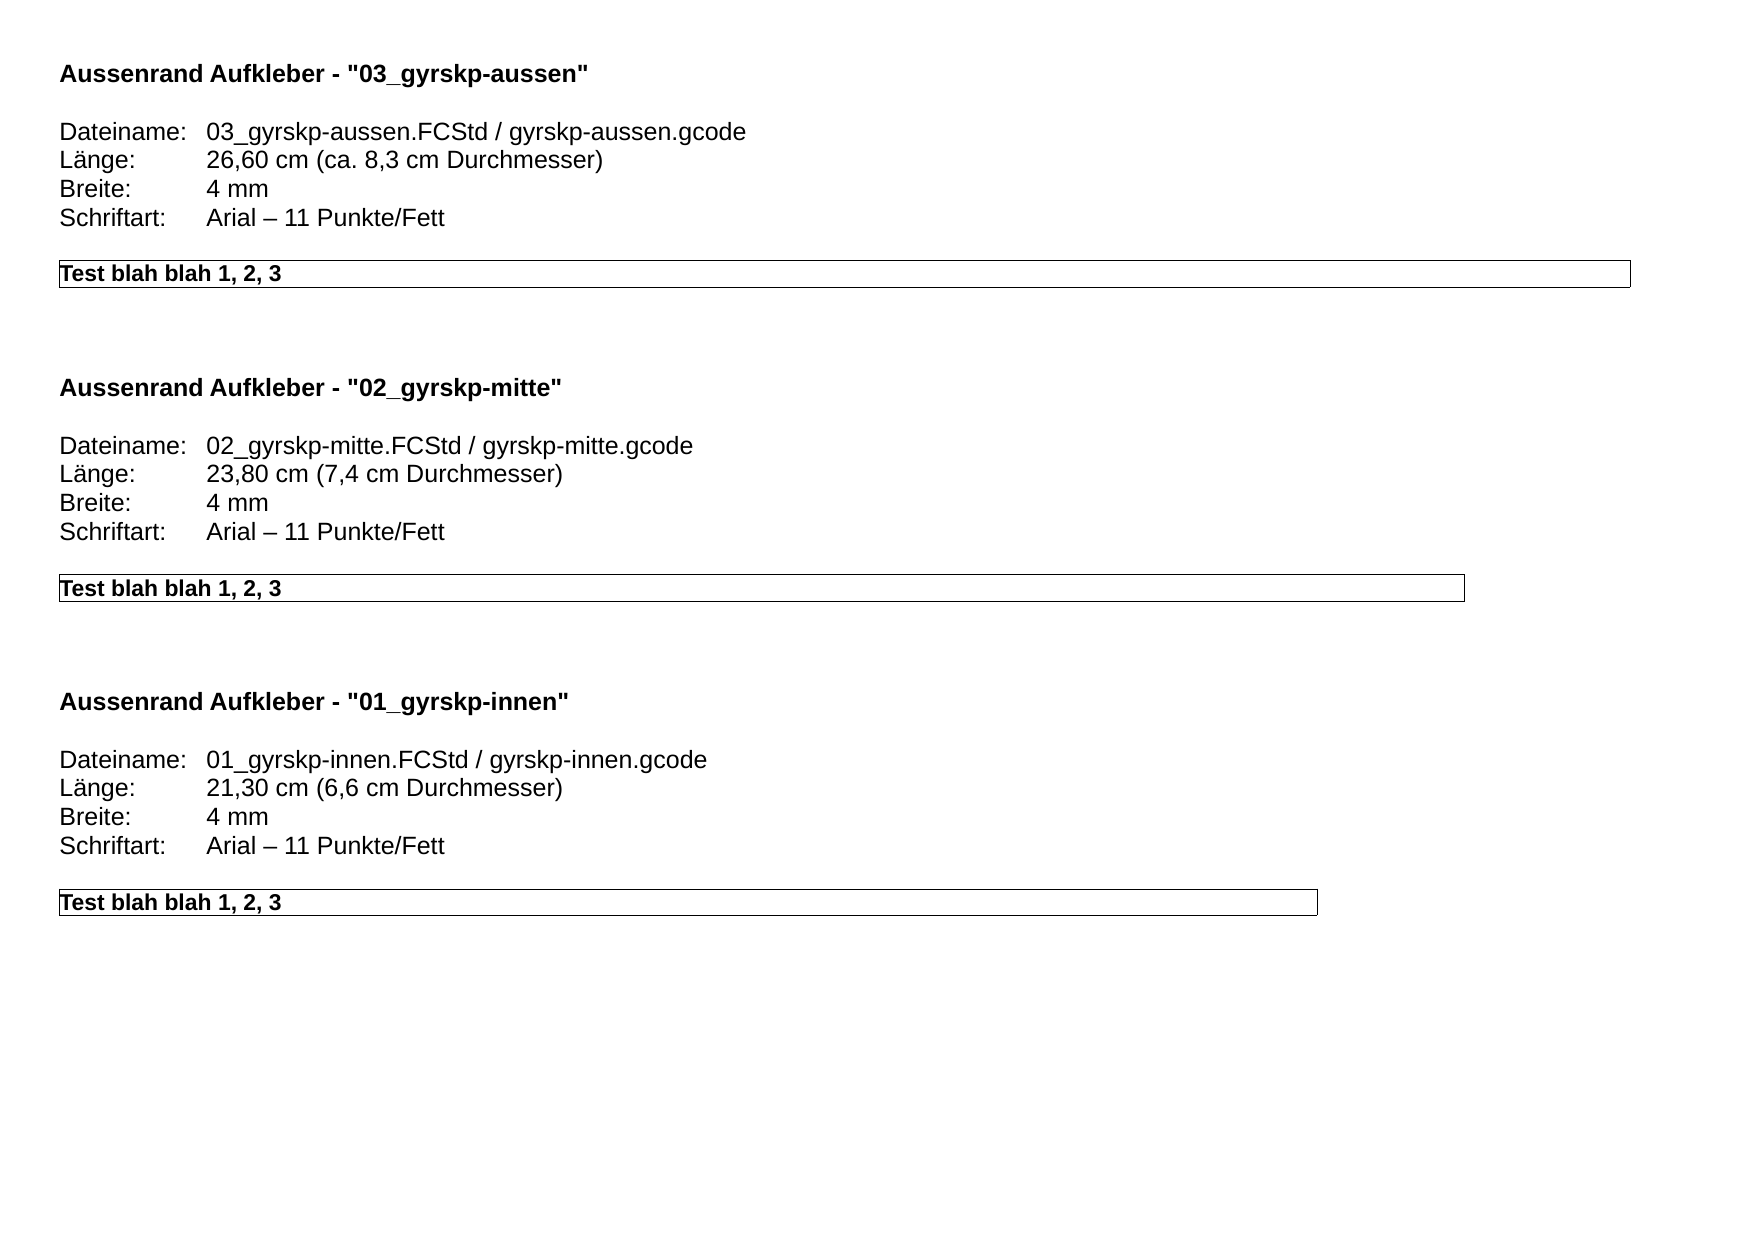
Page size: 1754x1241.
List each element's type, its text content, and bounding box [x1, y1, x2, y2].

text Aussenrand Aufkleber - "01_gyrskp-innen" Dateiname: 01_gyrskp-innen.FCStd / gyrskp-innen.gcode [59, 687, 1695, 773]
text Aussenrand Aufkleber - "03_gyrskp-aussen" Dateiname: 03_gyrskp-aussen.FCStd / gyrskp-aussen.gcode [59, 59, 1695, 145]
text Länge: 26,60 cm (ca. 8,3 cm Durchmesser) [59, 145, 1695, 174]
table_header Test blah blah 1, 2, 3 [60, 261, 1630, 287]
table_header Test blah blah 1, 2, 3 [60, 575, 1464, 601]
text Breite: 4 mm Schriftart: Arial – 11 Punkte/Fett [59, 488, 1695, 546]
text Aussenrand Aufkleber - "02_gyrskp-mitte" Dateiname: 02_gyrskp-mitte.FCStd / gyrskp-mitte.gcode [59, 373, 1695, 459]
table_header Test blah blah 1, 2, 3 [60, 890, 1317, 915]
text Länge: 21,30 cm (6,6 cm Durchmesser) [59, 773, 1695, 802]
text Länge: 23,80 cm (7,4 cm Durchmesser) [59, 459, 1695, 488]
text Breite: 4 mm Schriftart: Arial – 11 Punkte/Fett [59, 174, 1695, 232]
text Breite: 4 mm Schriftart: Arial – 11 Punkte/Fett [59, 802, 1695, 860]
